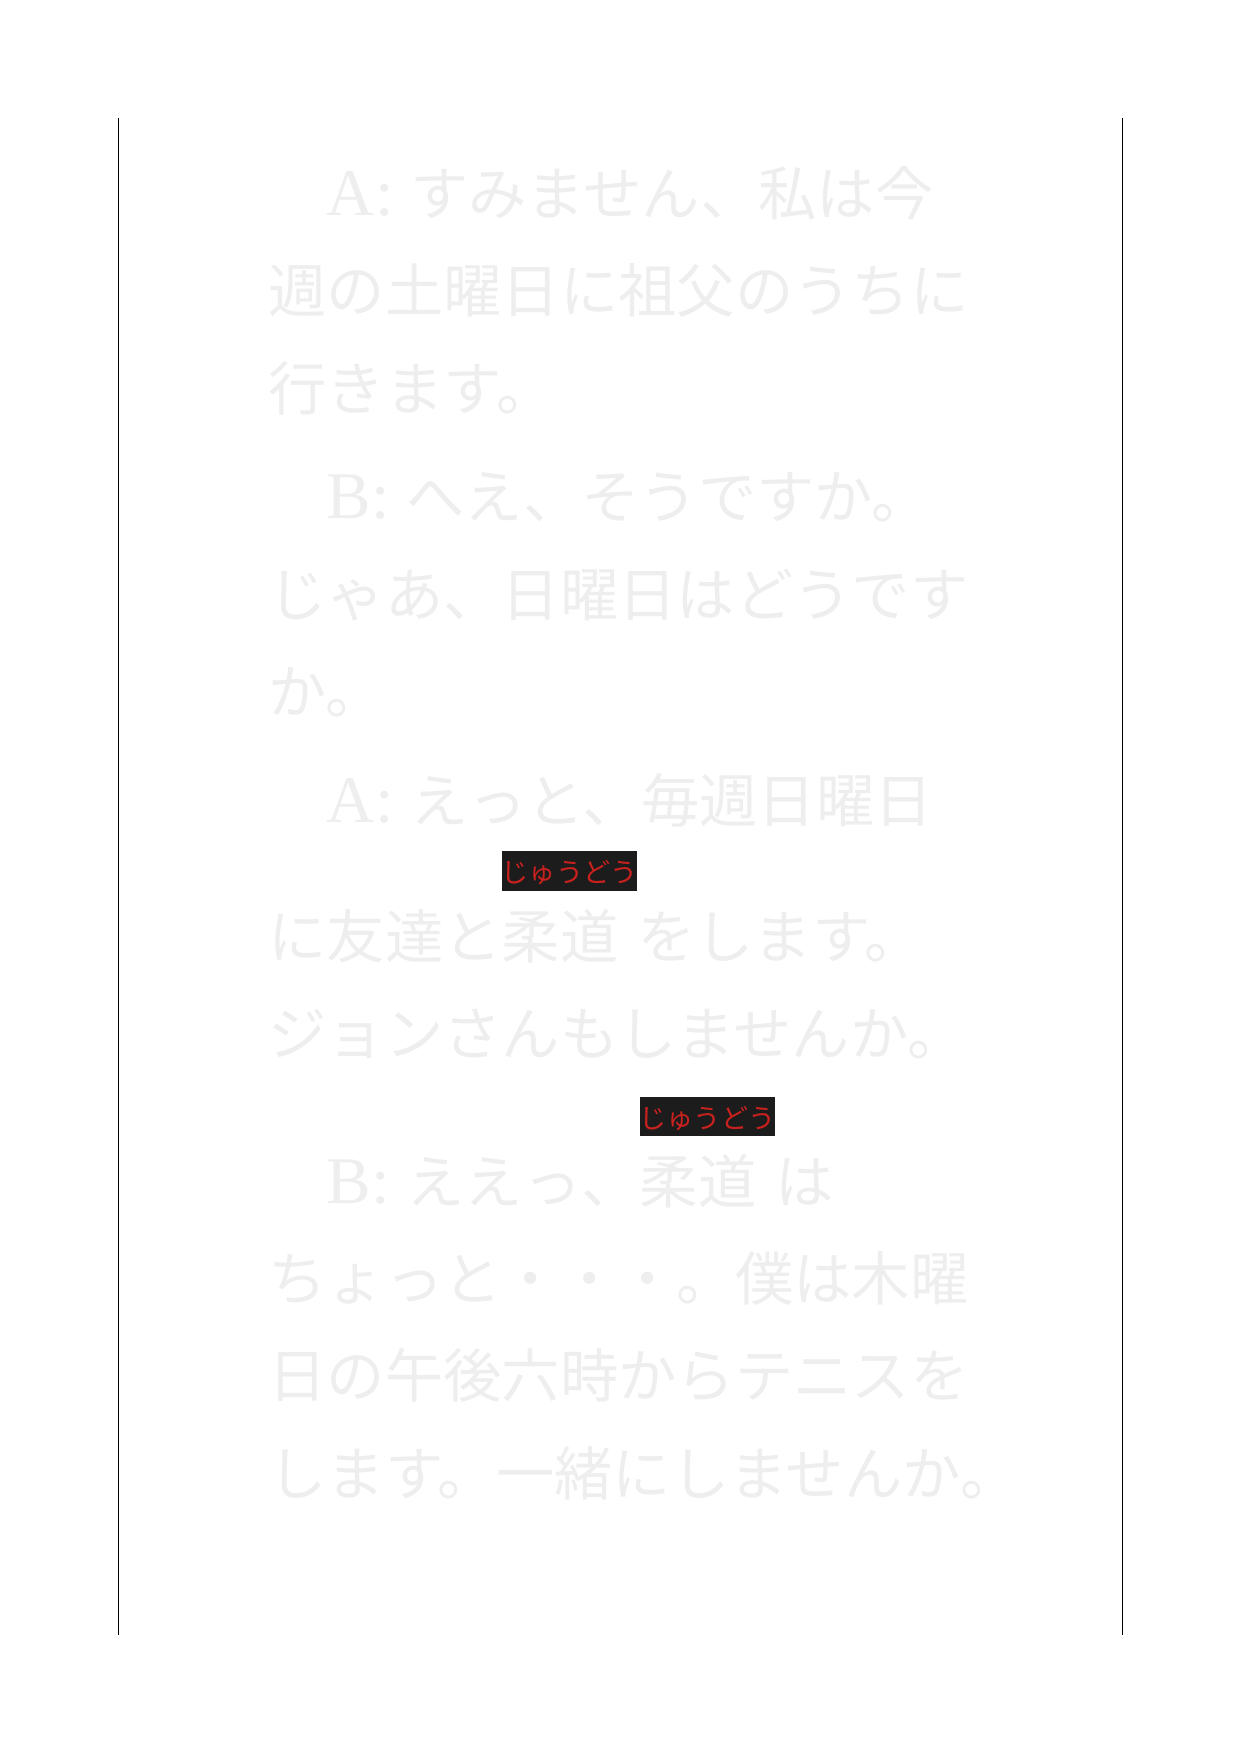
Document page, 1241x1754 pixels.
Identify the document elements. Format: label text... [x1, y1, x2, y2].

text A: すみません、私は今週の土曜日に祖父のうちに行きます。 [268, 148, 972, 427]
text B: ええっ、柔道じゅうどうはちょっと・・・。僕は木曜日の午後六時からテニスをします。一緒にしませんか。 [268, 1097, 972, 1512]
text B: へえ、そうですか。じゃあ、日曜日はどうですか。 [268, 451, 972, 730]
text A: えっと、毎週日曜日に友達と柔道じゅうどうをします。 ジョンさんもしませんか。 [268, 754, 972, 1072]
